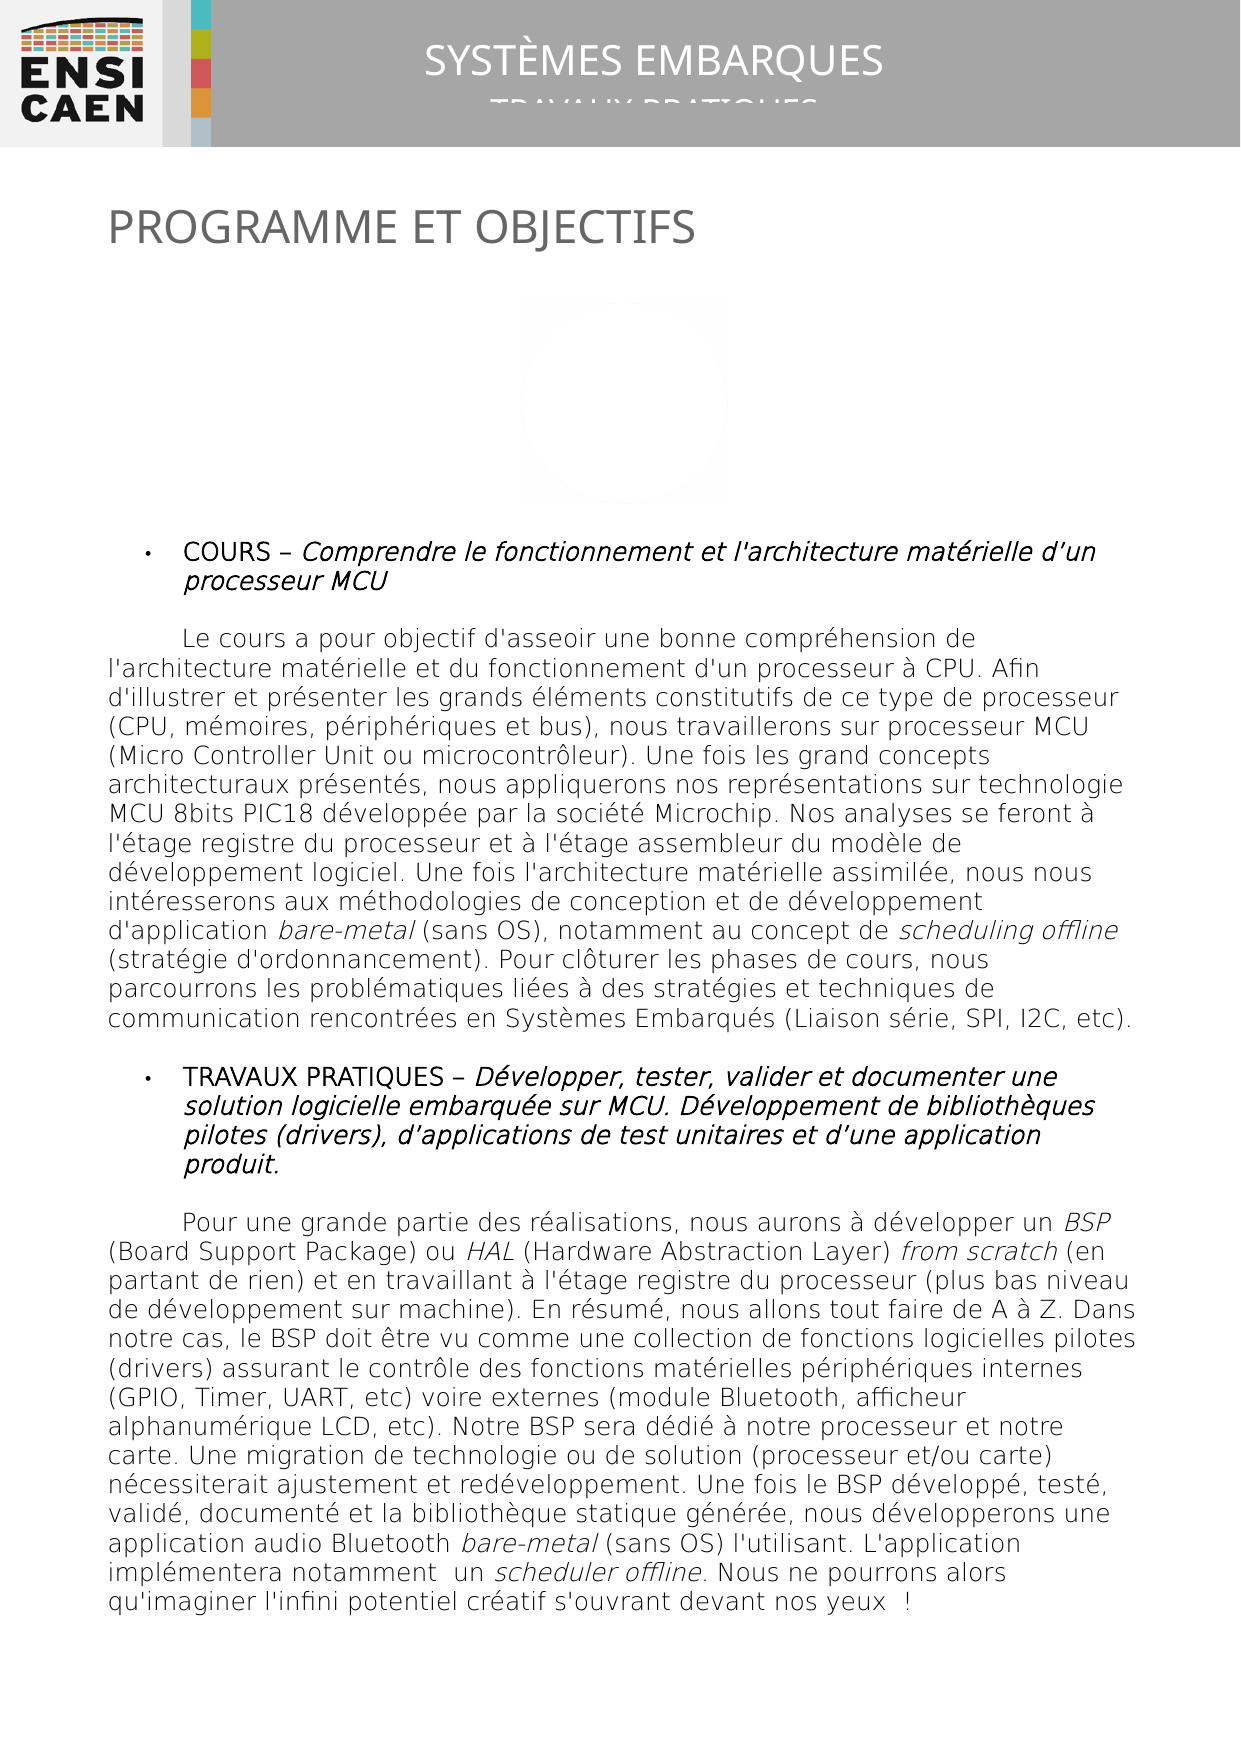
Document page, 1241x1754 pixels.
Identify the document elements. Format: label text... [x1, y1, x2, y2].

list COURS – Comprendre le fonctionnement et l'architecture matérielle d’un processeur MCU [145, 537, 1140, 596]
picture [0, 0, 1241, 147]
list TRAVAUX PRATIQUES – Développer, tester, valider et documenter une solution logicielle embarquée sur MCU. Développement de bibliothèques pilotes (drivers), d’applications de test unitaires et d’une application produit. [145, 1062, 1140, 1179]
text Pour une grande partie des réalisations, nous aurons à développer un BSP (Board Support Package) ou HAL (Hardware Abstraction Layer) from scratch (en partant de rien) et en travaillant à l'étage registre du processeur (plus bas niveau de développement sur machine). En résumé, nous allons tout faire de A à Z. Dans notre cas, le BSP doit être vu comme une collection de fonctions logicielles pilotes (drivers) assurant le contrôle des fonctions matérielles périphériques internes (GPIO, Timer, UART, etc) voire externes (module Bluetooth, afficheur alphanumérique LCD, etc). Notre BSP sera dédié à notre processeur et notre carte. Une migration de technologie ou de solution (processeur et/ou carte) nécessiterait ajustement et redéveloppement. Une fois le BSP développé, testé, validé, documenté et la bibliothèque statique générée, nous développerons une application audio Bluetooth bare-metal (sans OS) l'utilisant. L'application implémentera notamment un scheduler offline. Nous ne pourrons alors qu'imaginer l'infini potentiel créatif s'ouvrant devant nos yeux ! [107, 1208, 1140, 1616]
text Le cours a pour objectif d'asseoir une bonne compréhension de l'architecture matérielle et du fonctionnement d'un processeur à CPU. Afin d'illustrer et présenter les grands éléments constitutifs de ce type de processeur (CPU, mémoires, périphériques et bus), nous travaillerons sur processeur MCU (Micro Controller Unit ou microcontrôleur). Une fois les grand concepts architecturaux présentés, nous appliquerons nos représentations sur technologie MCU 8bits PIC18 développée par la société Microchip. Nos analyses se feront à l'étage registre du processeur et à l'étage assembleur du modèle de développement logiciel. Une fois l'architecture matérielle assimilée, nous nous intéresserons aux méthodologies de conception et de développement d'application bare-metal (sans OS), notamment au concept de scheduling offline (stratégie d'ordonnancement). Pour clôturer les phases de cours, nous parcourrons les problématiques liées à des stratégies et techniques de communication rencontrées en Systèmes Embarqués (Liaison série, SPI, I2C, etc). [107, 625, 1140, 1033]
text PROGRAMME ET OBJECTIFS [107, 194, 1140, 256]
